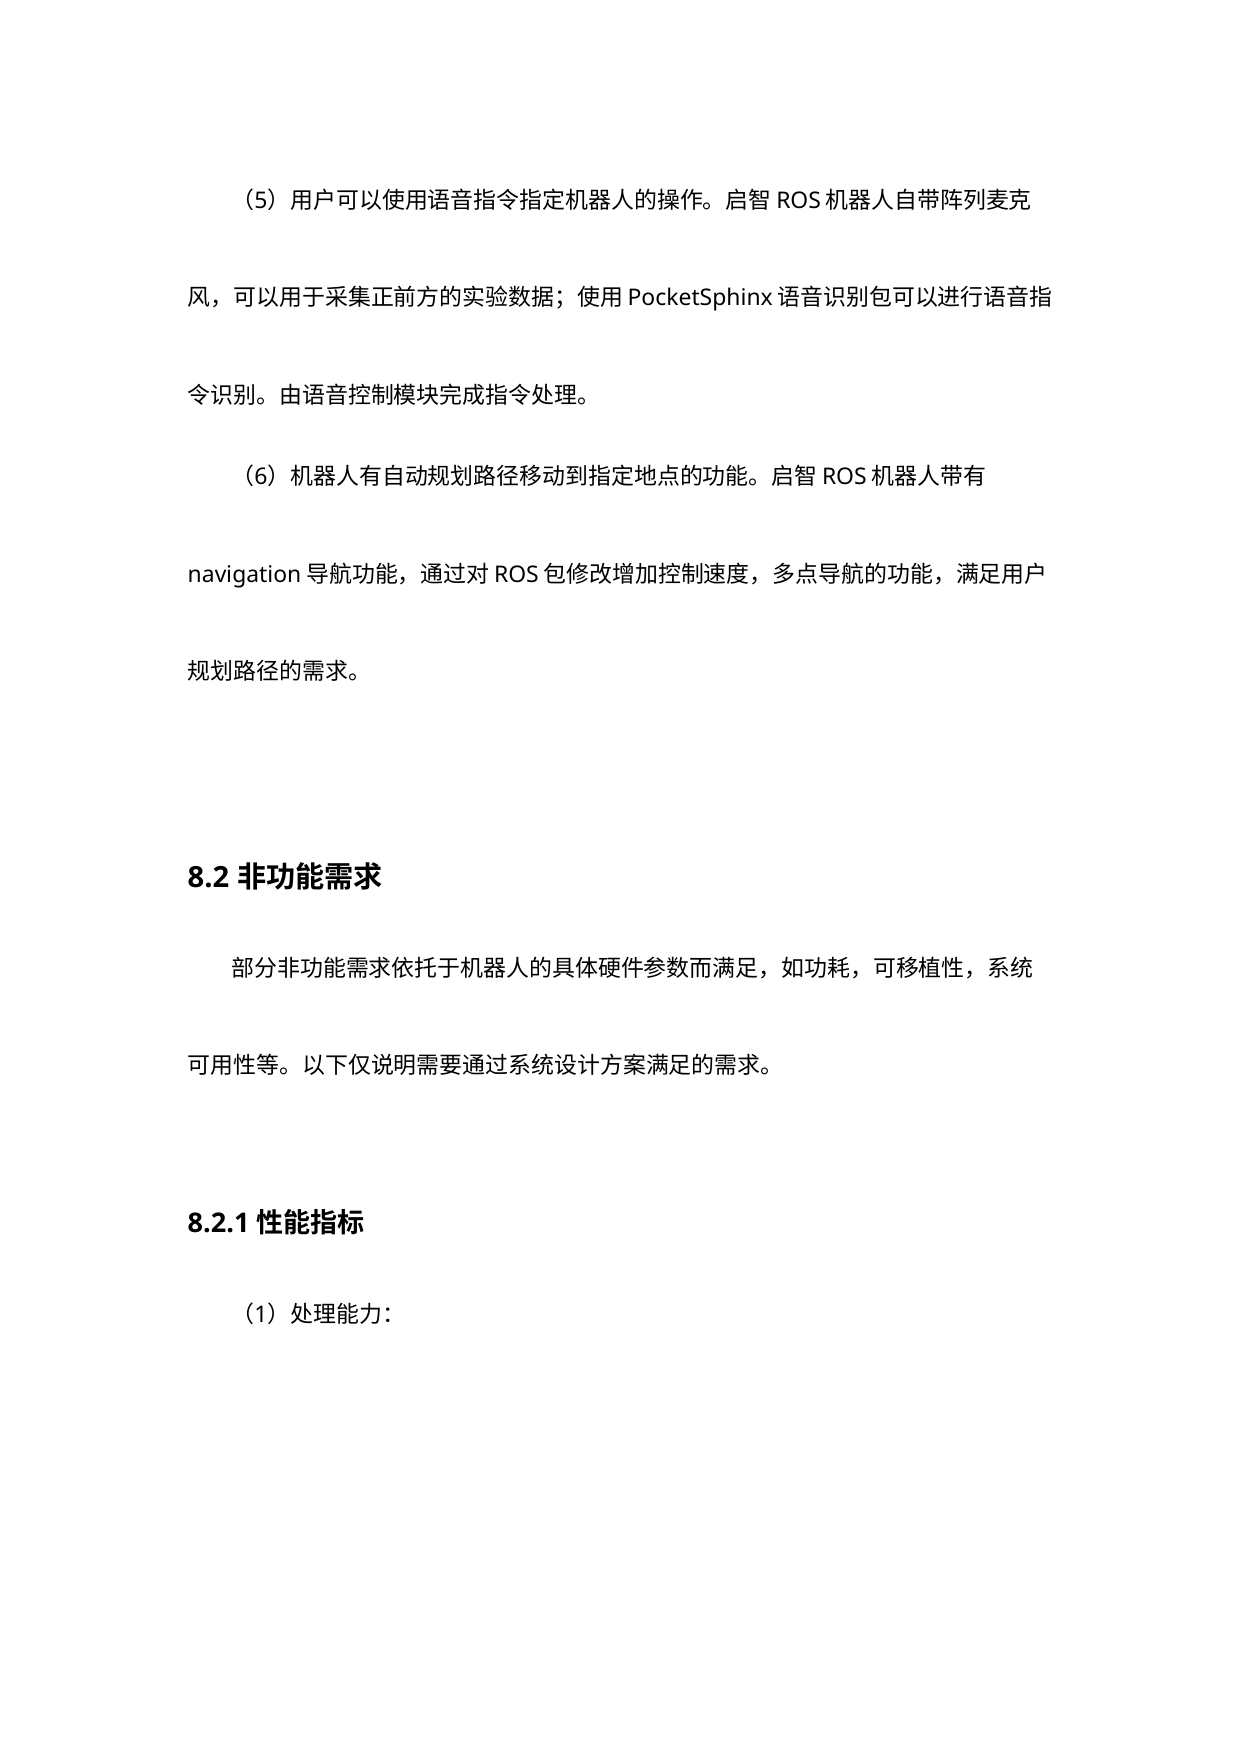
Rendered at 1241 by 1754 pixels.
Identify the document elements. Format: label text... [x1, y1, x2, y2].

text （6）机器人有自动规划路径移动到指定地点的功能。启智ROS机器人带有navigation导航功能，通过对ROS包修改增加控制速度，多点导航的功能，满足用户规划路径的需求。 [187, 438, 1053, 698]
text （5）用户可以使用语音指令指定机器人的操作。启智ROS机器人自带阵列麦克风，可以用于采集正前方的实验数据；使用PocketSphinx语音识别包可以进行语音指令识别。由语音控制模块完成指令处理。 [187, 162, 1053, 422]
subtitle 8.2 非功能需求 [187, 838, 1053, 903]
text （1）处理能力： [187, 1276, 1053, 1341]
subtitle 8.2.1 性能指标 [187, 1184, 1053, 1249]
text 部分非功能需求依托于机器人的具体硬件参数而满足，如功耗，可移植性，系统可用性等。以下仅说明需要通过系统设计方案满足的需求。 [187, 930, 1053, 1093]
